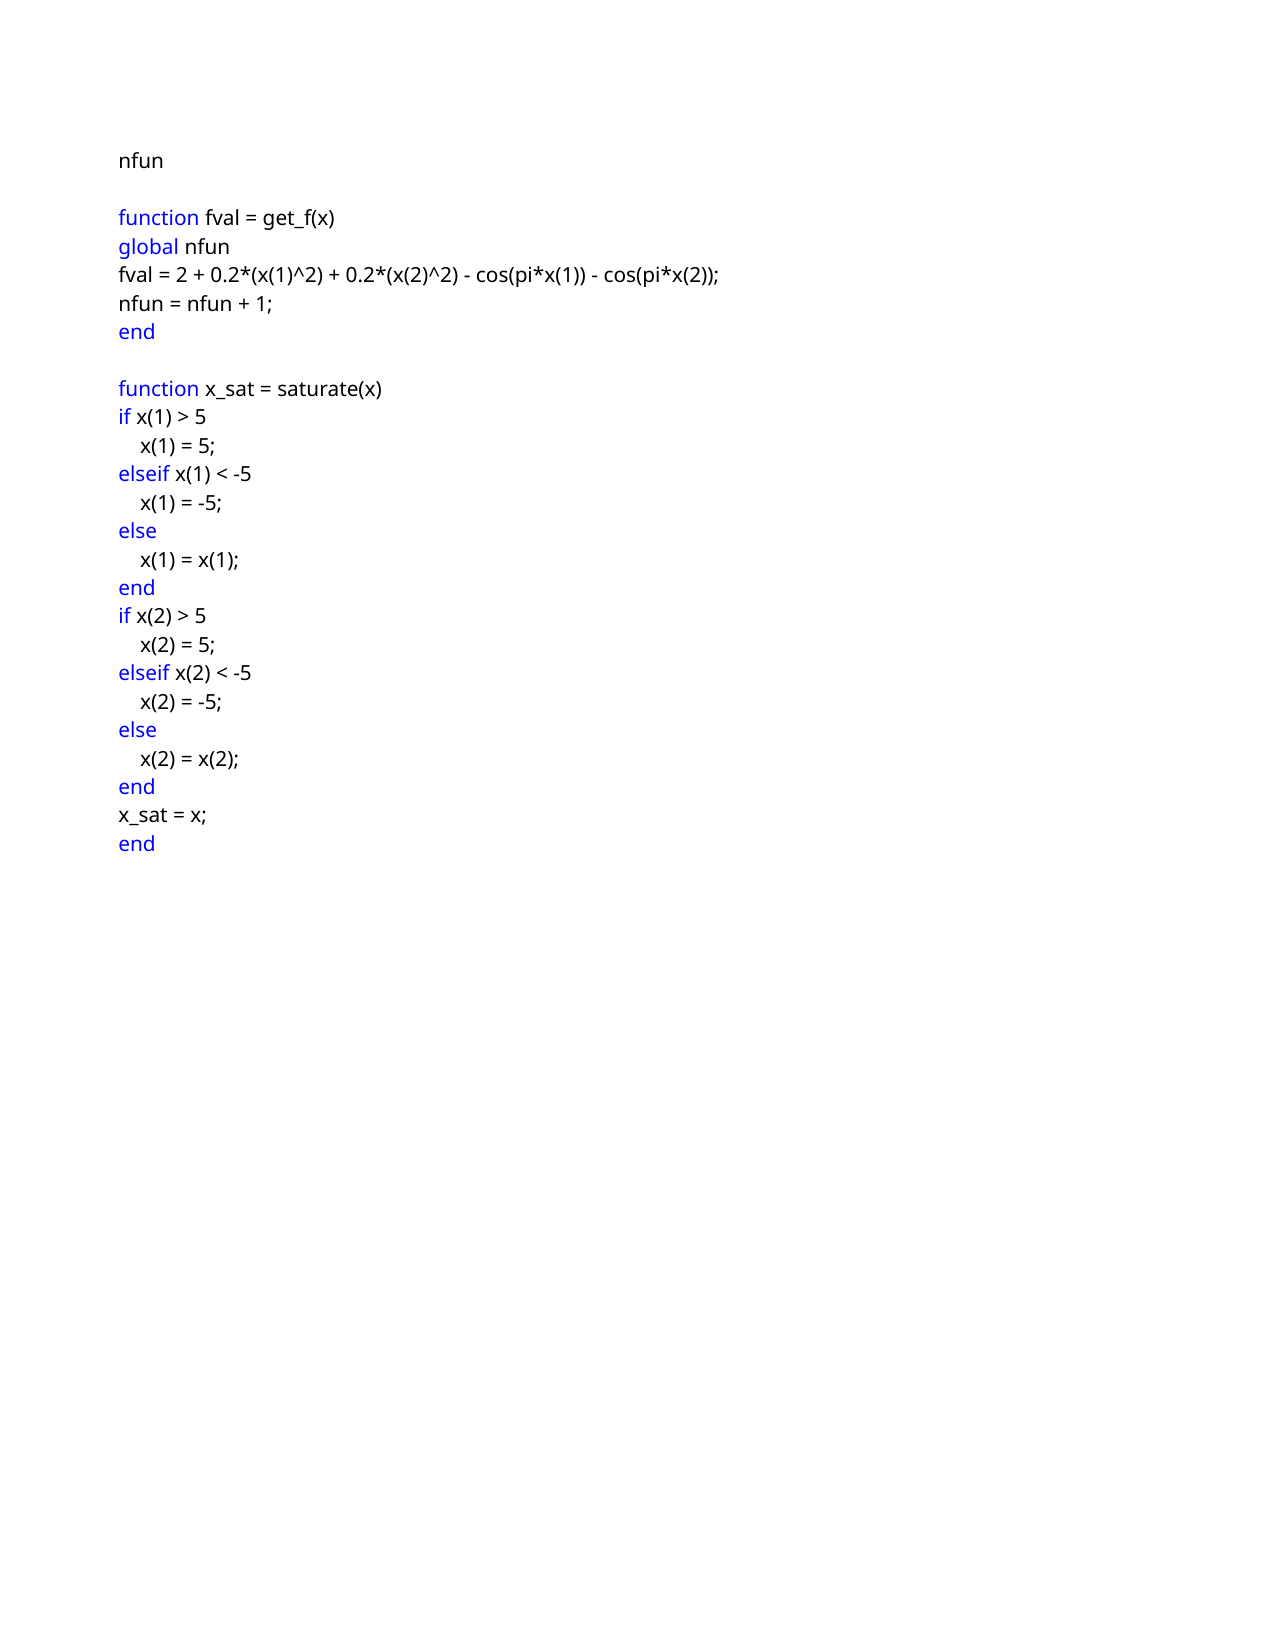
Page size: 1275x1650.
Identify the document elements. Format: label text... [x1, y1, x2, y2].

text x(2) = -5; [118, 687, 1157, 715]
text fval = 2 + 0.2*(x(1)^2) + 0.2*(x(2)^2) - cos(pi*x(1)) - cos(pi*x(2)); [118, 260, 1157, 289]
text x(2) = x(2); [118, 744, 1157, 772]
text elseif x(2) < -5 [118, 658, 1157, 687]
text nfun = nfun + 1; [118, 289, 1157, 317]
text nfun [118, 147, 1157, 175]
text end [118, 829, 1157, 857]
text end [118, 573, 1157, 602]
text else [118, 516, 1157, 545]
text global nfun [118, 232, 1157, 260]
text else [118, 715, 1157, 744]
text function fval = get_f(x) [118, 203, 1157, 232]
text end [118, 772, 1157, 801]
text if x(1) > 5 [118, 402, 1157, 431]
text function x_sat = saturate(x) [118, 374, 1157, 402]
text x(2) = 5; [118, 630, 1157, 658]
text end [118, 317, 1157, 346]
text x(1) = -5; [118, 488, 1157, 516]
text if x(2) > 5 [118, 602, 1157, 630]
text x(1) = x(1); [118, 545, 1157, 573]
text elseif x(1) < -5 [118, 459, 1157, 488]
text x(1) = 5; [118, 431, 1157, 459]
text x_sat = x; [118, 801, 1157, 829]
